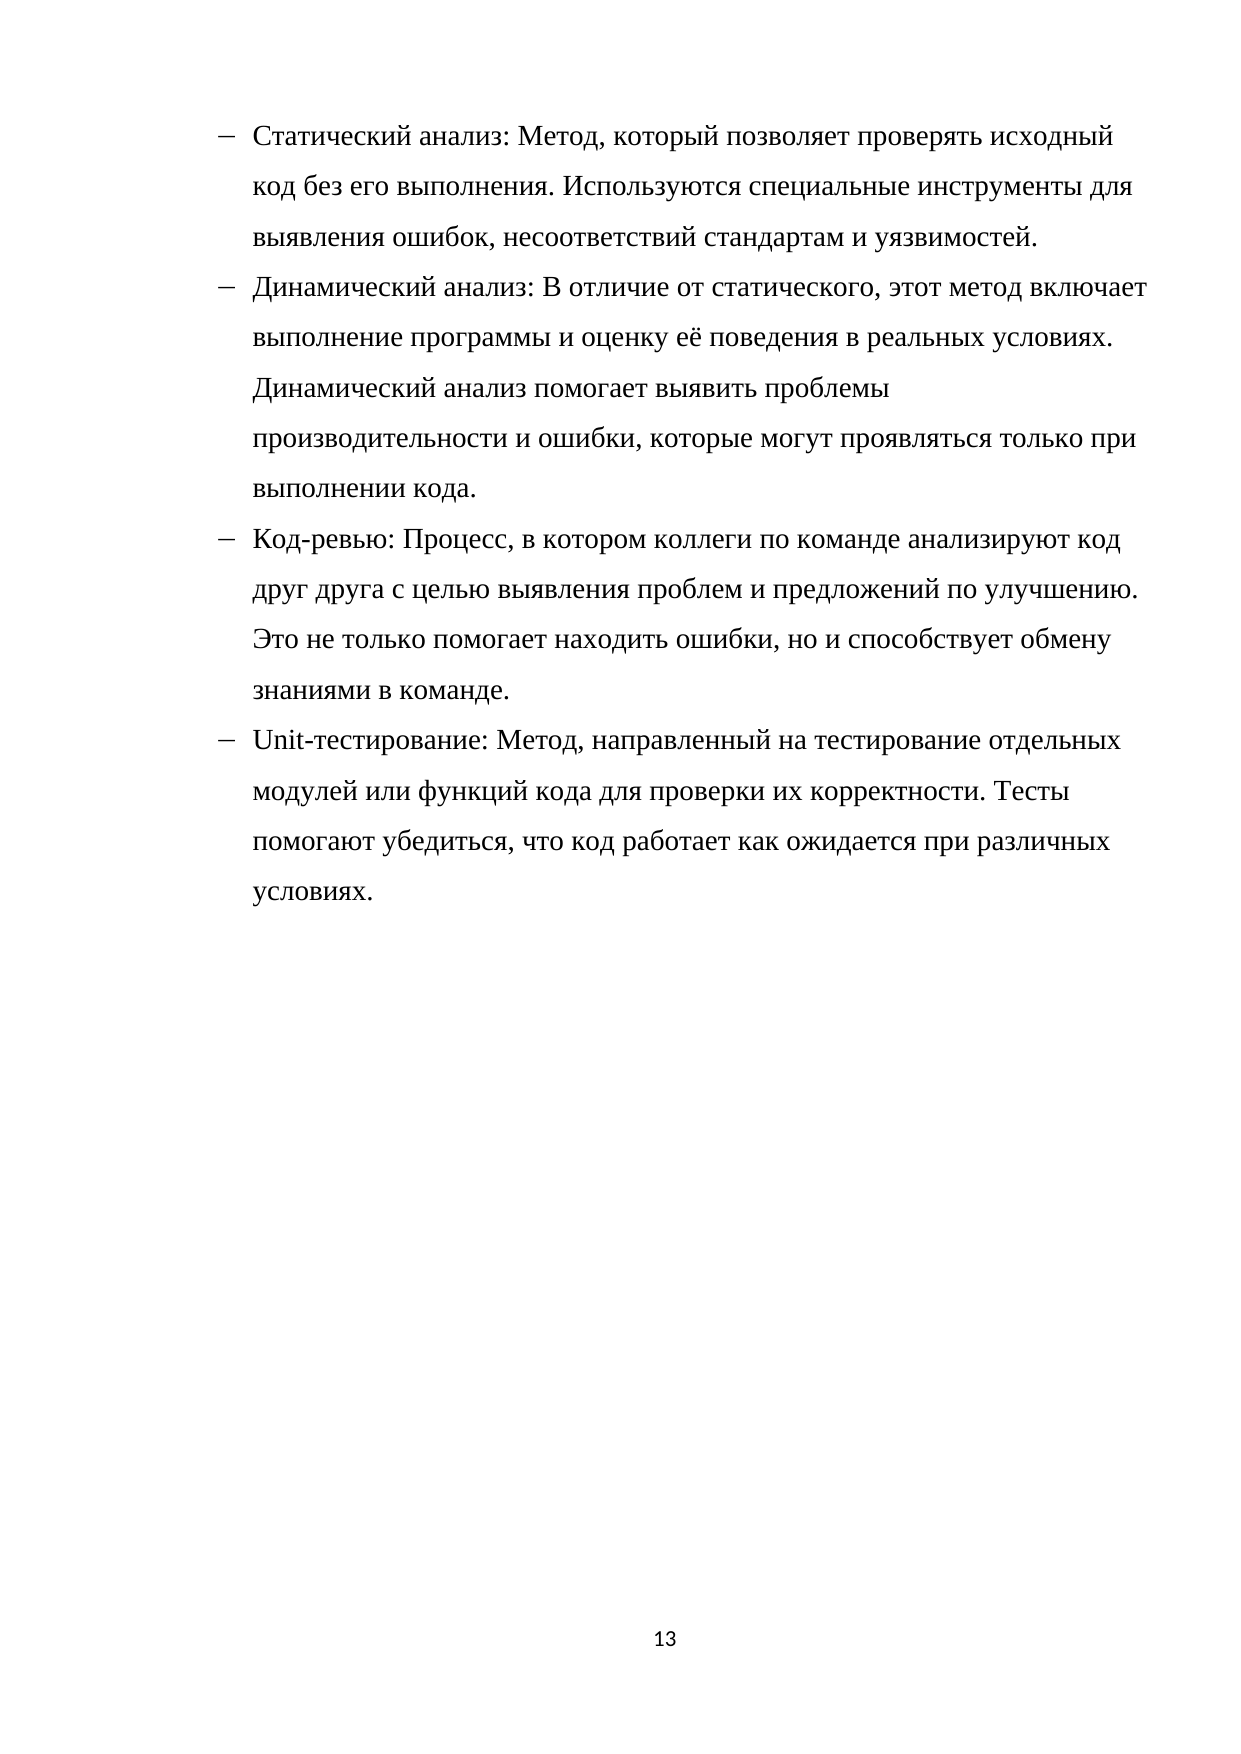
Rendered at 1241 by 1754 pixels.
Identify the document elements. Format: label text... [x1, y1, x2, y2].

list Динамический анализ: В отличие от статического, этот метод включает выполнение программы и оценку её поведения в реальных условиях. Динамический анализ помогает выявить проблемы производительности и ошибки, которые могут проявляться только при выполнении кода. [215, 269, 1152, 504]
list Unit-тестирование: Метод, направленный на тестирование отдельных модулей или функций кода для проверки их корректности. Тесты помогают убедиться, что код работает как ожидается при различных условиях. [215, 722, 1152, 907]
list Статический анализ: Метод, который позволяет проверять исходный код без его выполнения. Используются специальные инструменты для выявления ошибок, несоответствий стандартам и уязвимостей. [215, 118, 1152, 252]
list Код-ревью: Процесс, в котором коллеги по команде анализируют код друг друга с целью выявления проблем и предложений по улучшению. Это не только помогает находить ошибки, но и способствует обмену знаниями в команде. [215, 521, 1152, 705]
